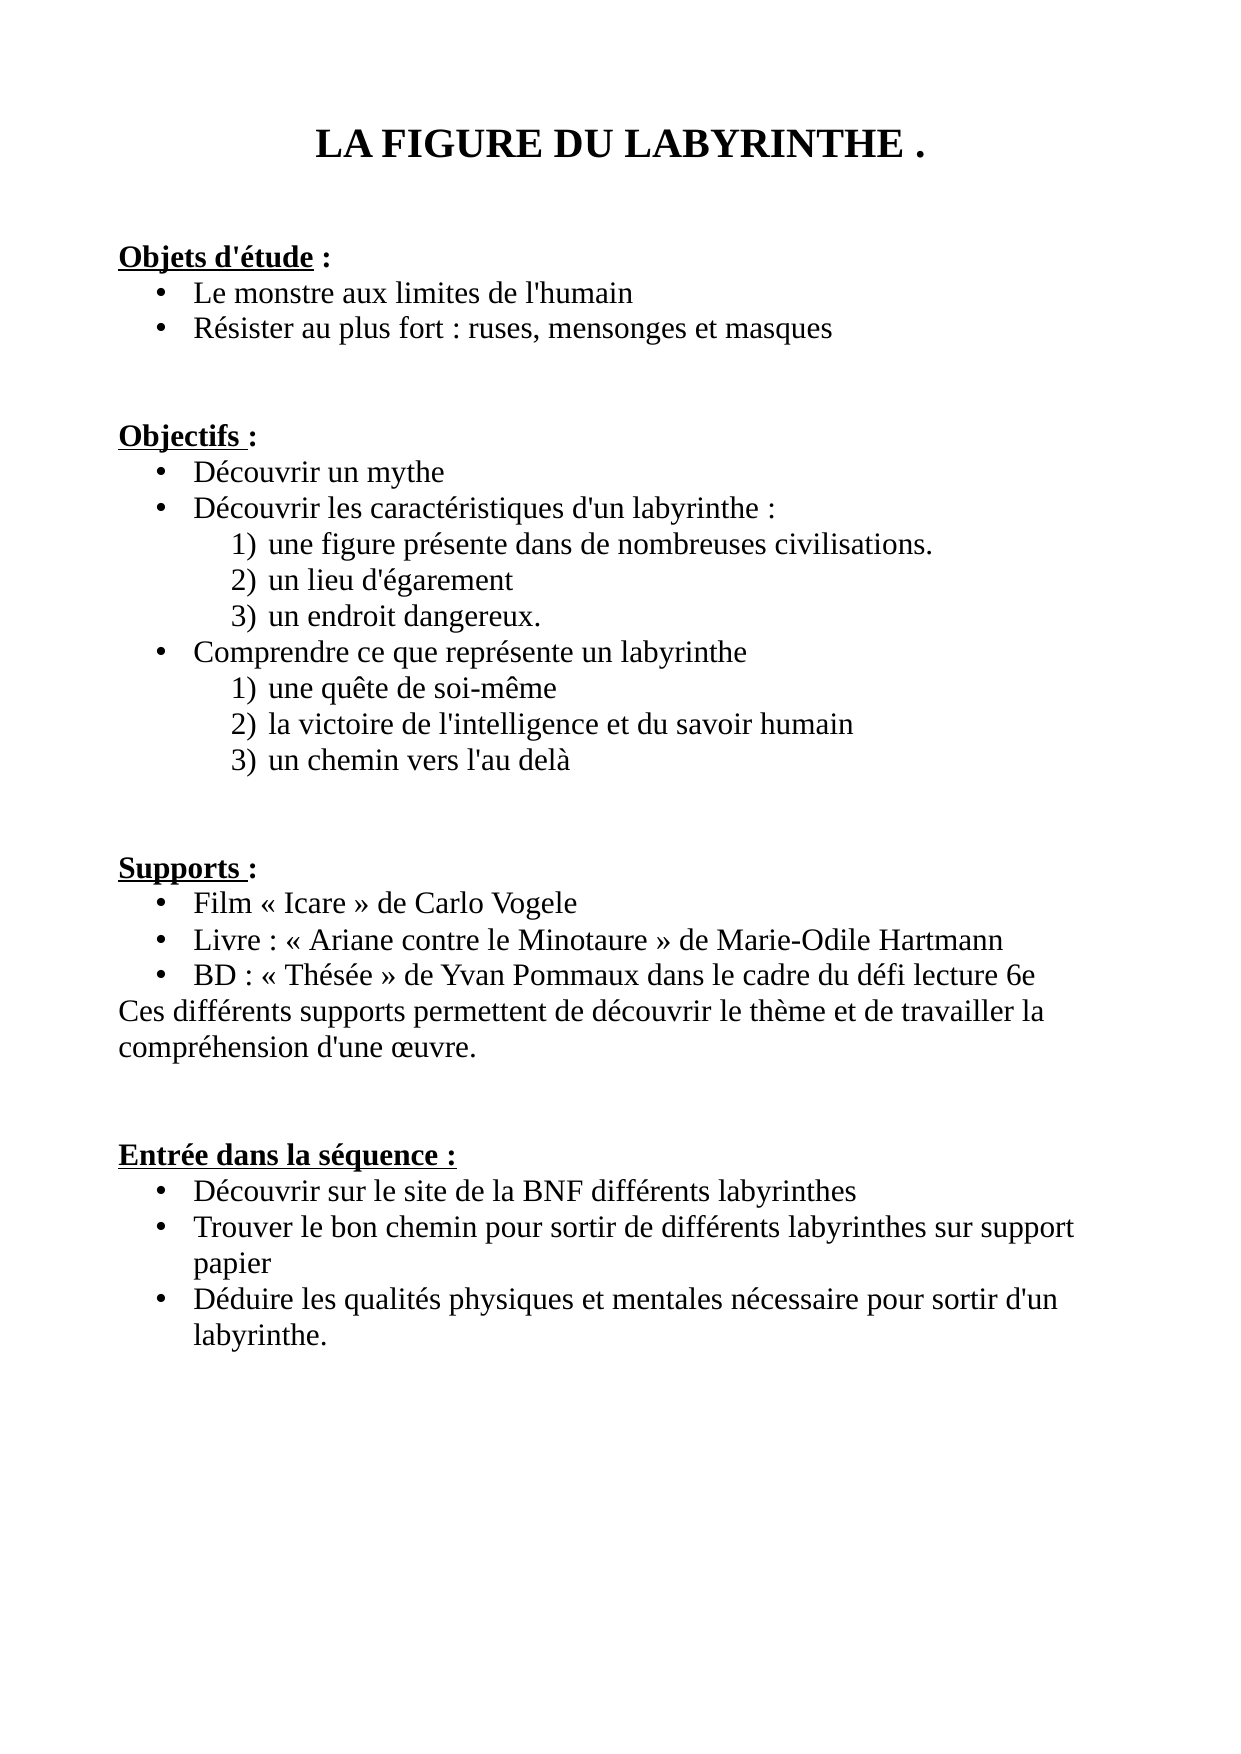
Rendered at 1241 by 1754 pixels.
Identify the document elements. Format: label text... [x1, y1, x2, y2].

text Supports : [118, 849, 1122, 885]
list Découvrir les caractéristiques d'un labyrinthe : [156, 489, 1122, 525]
list un chemin vers l'au delà [231, 741, 1122, 777]
text Objectifs : [118, 418, 1122, 453]
text Ces différents supports permettent de découvrir le thème et de travailler la compréhension d'une œuvre. [118, 993, 1122, 1064]
list Découvrir sur le site de la BNF différents labyrinthes [156, 1172, 1122, 1208]
text LA FIGURE DU LABYRINTHE . [118, 118, 1122, 166]
list Découvrir un mythe [156, 453, 1122, 489]
text Objets d'étude : [118, 238, 1122, 274]
list une quête de soi-même [231, 669, 1122, 705]
list Comprendre ce que représente un labyrinthe [156, 633, 1122, 669]
list Film « Icare » de Carlo Vogele [156, 885, 1122, 921]
list un lieu d'égarement [231, 561, 1122, 597]
list Livre : « Ariane contre le Minotaure » de Marie-Odile Hartmann [156, 921, 1122, 957]
list la victoire de l'intelligence et du savoir humain [231, 705, 1122, 741]
list un endroit dangereux. [231, 597, 1122, 633]
text Entrée dans la séquence : [118, 1136, 1122, 1172]
list Trouver le bon chemin pour sortir de différents labyrinthes sur support papier [156, 1208, 1122, 1280]
list BD : « Thésée » de Yvan Pommaux dans le cadre du défi lecture 6e [156, 957, 1122, 993]
list Déduire les qualités physiques et mentales nécessaire pour sortir d'un labyrinthe. [156, 1280, 1122, 1352]
list Résister au plus fort : ruses, mensonges et masques [156, 310, 1122, 346]
list une figure présente dans de nombreuses civilisations. [231, 525, 1122, 561]
list Le monstre aux limites de l'humain [156, 274, 1122, 310]
